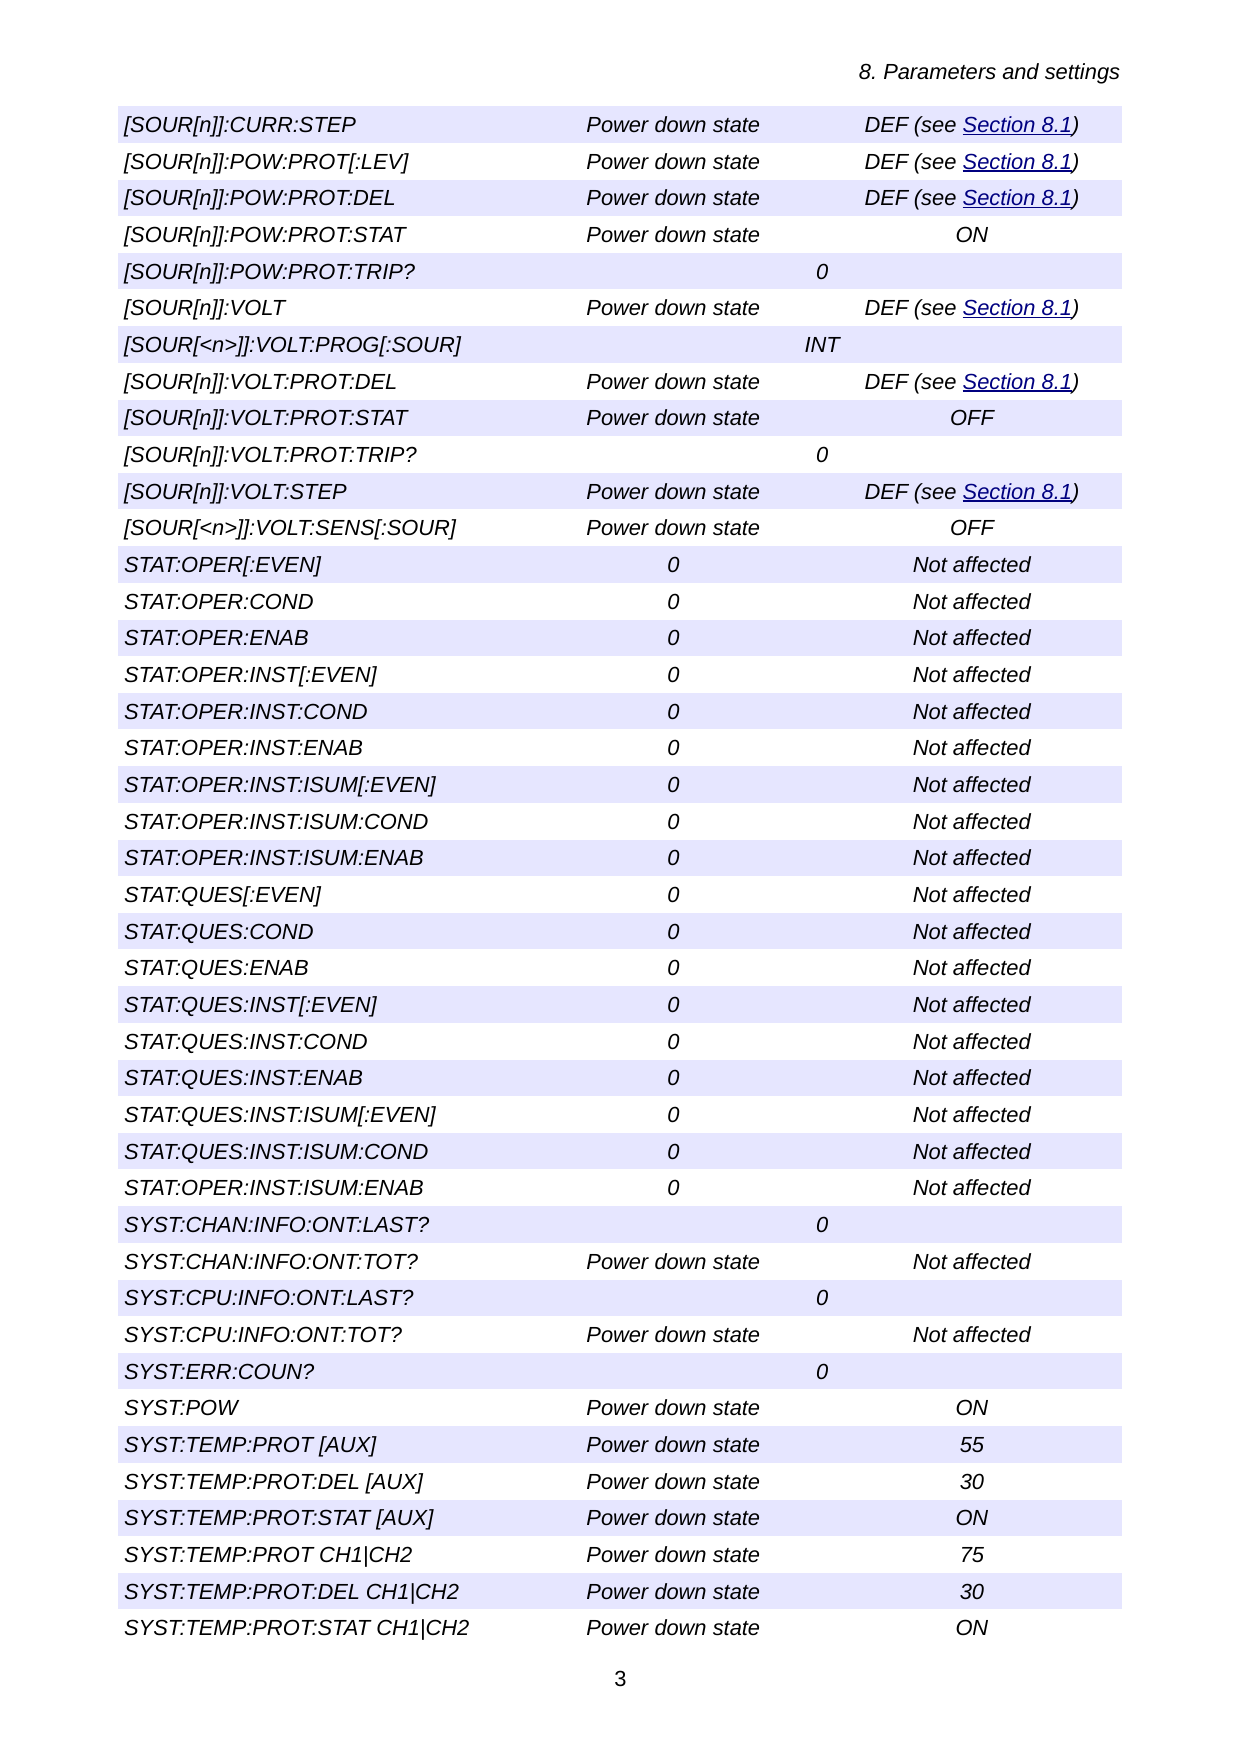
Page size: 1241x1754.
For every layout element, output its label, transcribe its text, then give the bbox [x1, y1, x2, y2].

table_cell Power down state [524, 400, 824, 436]
table_cell 0 [524, 436, 1122, 473]
table_cell Not affected [824, 1023, 1122, 1059]
table_cell DEF (see Section 8.1) [824, 106, 1122, 143]
table_cell Power down state [524, 216, 824, 253]
table_cell Not affected [824, 1133, 1122, 1169]
table_cell [SOUR[n]]:POW:PROT[:LEV] [118, 143, 524, 179]
table_cell 0 [524, 1060, 824, 1096]
table_cell STAT:QUES:INST:ISUM:COND [118, 1133, 524, 1169]
table_cell Power down state [524, 180, 824, 216]
table_cell 30 [824, 1573, 1122, 1609]
table_cell SYST:TEMP:PROT:STAT [AUX] [118, 1500, 524, 1536]
table_cell 0 [524, 546, 824, 583]
table_cell 0 [524, 766, 824, 803]
table_cell STAT:OPER:INST[:EVEN] [118, 656, 524, 693]
table_cell SYST:POW [118, 1390, 524, 1426]
table_cell Not affected [824, 876, 1122, 913]
table_cell Not affected [824, 1243, 1122, 1279]
table_cell SYST:CHAN:INFO:ONT:TOT? [118, 1243, 524, 1279]
table_cell [SOUR[n]]:CURR:STEP [118, 106, 524, 143]
table_cell STAT:QUES:INST:ISUM[:EVEN] [118, 1096, 524, 1133]
table_cell Power down state [524, 1610, 824, 1646]
table_cell SYST:TEMP:PROT:DEL CH1|CH2 [118, 1573, 524, 1609]
table_cell 0 [524, 1206, 1122, 1243]
table_cell 0 [524, 693, 824, 729]
table_cell 0 [524, 253, 1122, 289]
table_cell 0 [524, 1353, 1122, 1389]
table_cell STAT:OPER:INST:ISUM:ENAB [118, 840, 524, 876]
table_cell Power down state [524, 143, 824, 179]
table_cell Not affected [824, 693, 1122, 729]
table_cell OFF [824, 510, 1122, 546]
table_cell Power down state [524, 1573, 824, 1609]
table_cell SYST:TEMP:PROT [AUX] [118, 1426, 524, 1463]
table_cell STAT:QUES[:EVEN] [118, 876, 524, 913]
table_cell DEF (see Section 8.1) [824, 290, 1122, 326]
table_cell Not affected [824, 913, 1122, 949]
table_cell [SOUR[n]]:VOLT [118, 290, 524, 326]
table_cell SYST:TEMP:PROT CH1|CH2 [118, 1536, 524, 1573]
table_cell 0 [524, 1133, 824, 1169]
table_cell SYST:CHAN:INFO:ONT:LAST? [118, 1206, 524, 1243]
table_cell Power down state [524, 1390, 824, 1426]
table_cell STAT:QUES:INST[:EVEN] [118, 986, 524, 1023]
table_cell Power down state [524, 1243, 824, 1279]
table_cell DEF (see Section 8.1) [824, 143, 1122, 179]
table_cell 0 [524, 1170, 824, 1206]
table_cell Not affected [824, 730, 1122, 766]
table_cell STAT:QUES:INST:COND [118, 1023, 524, 1059]
table_cell 0 [524, 1280, 1122, 1316]
table_cell Not affected [824, 1060, 1122, 1096]
table_cell Not affected [824, 1316, 1122, 1353]
table_cell ON [824, 216, 1122, 253]
table_cell 0 [524, 1023, 824, 1059]
table_cell STAT:OPER:INST:ENAB [118, 730, 524, 766]
table_cell STAT:OPER:INST:COND [118, 693, 524, 729]
table_cell 0 [524, 803, 824, 839]
table_cell [SOUR[n]]:POW:PROT:DEL [118, 180, 524, 216]
table_cell 0 [524, 730, 824, 766]
table_cell STAT:OPER[:EVEN] [118, 546, 524, 583]
table_cell [SOUR[n]]:POW:PROT:STAT [118, 216, 524, 253]
table_cell Not affected [824, 1170, 1122, 1206]
table_cell Power down state [524, 290, 824, 326]
table_cell Not affected [824, 986, 1122, 1023]
table_cell 75 [824, 1536, 1122, 1573]
table_cell 0 [524, 986, 824, 1023]
table_cell STAT:OPER:COND [118, 583, 524, 619]
table_cell Not affected [824, 583, 1122, 619]
table_cell STAT:OPER:INST:ISUM:ENAB [118, 1170, 524, 1206]
table_cell 0 [524, 1096, 824, 1133]
table_cell Not affected [824, 766, 1122, 803]
table_cell 55 [824, 1426, 1122, 1463]
table_cell Power down state [524, 1426, 824, 1463]
table_cell SYST:TEMP:PROT:DEL [AUX] [118, 1463, 524, 1499]
table_cell OFF [824, 400, 1122, 436]
table_cell Not affected [824, 1096, 1122, 1133]
table_cell Not affected [824, 950, 1122, 986]
table_cell Not affected [824, 656, 1122, 693]
table_cell 0 [524, 913, 824, 949]
table_cell [SOUR[n]]:VOLT:STEP [118, 473, 524, 509]
table_cell SYST:CPU:INFO:ONT:LAST? [118, 1280, 524, 1316]
table_cell 0 [524, 620, 824, 656]
table_cell 0 [524, 950, 824, 986]
table_cell ON [824, 1500, 1122, 1536]
table_cell 0 [524, 583, 824, 619]
table_cell [SOUR[<n>]]:VOLT:PROG[:SOUR] [118, 326, 524, 363]
table_cell 0 [524, 656, 824, 693]
table_cell 0 [524, 840, 824, 876]
table_cell DEF (see Section 8.1) [824, 473, 1122, 509]
table_cell STAT:QUES:COND [118, 913, 524, 949]
table_cell 0 [524, 876, 824, 913]
table_cell Power down state [524, 363, 824, 399]
table_cell [SOUR[n]]:VOLT:PROT:TRIP? [118, 436, 524, 473]
table_cell Power down state [524, 1500, 824, 1536]
table_cell STAT:OPER:INST:ISUM:COND [118, 803, 524, 839]
table_cell Not affected [824, 620, 1122, 656]
table_cell STAT:OPER:ENAB [118, 620, 524, 656]
table_cell SYST:ERR:COUN? [118, 1353, 524, 1389]
table_cell 30 [824, 1463, 1122, 1499]
table_cell Not affected [824, 803, 1122, 839]
table_cell Not affected [824, 546, 1122, 583]
table_cell ON [824, 1390, 1122, 1426]
table_cell [SOUR[n]]:POW:PROT:TRIP? [118, 253, 524, 289]
table_cell Power down state [524, 106, 824, 143]
table_cell Power down state [524, 1463, 824, 1499]
table_cell ON [824, 1610, 1122, 1646]
table_cell STAT:QUES:ENAB [118, 950, 524, 986]
table_cell [SOUR[n]]:VOLT:PROT:DEL [118, 363, 524, 399]
table_cell SYST:CPU:INFO:ONT:TOT? [118, 1316, 524, 1353]
table_cell [SOUR[<n>]]:VOLT:SENS[:SOUR] [118, 510, 524, 546]
table_cell Power down state [524, 1536, 824, 1573]
table_cell STAT:OPER:INST:ISUM[:EVEN] [118, 766, 524, 803]
table_cell [SOUR[n]]:VOLT:PROT:STAT [118, 400, 524, 436]
table_cell DEF (see Section 8.1) [824, 363, 1122, 399]
table_cell DEF (see Section 8.1) [824, 180, 1122, 216]
table_cell Power down state [524, 1316, 824, 1353]
table_cell STAT:QUES:INST:ENAB [118, 1060, 524, 1096]
table_cell INT [524, 326, 1122, 363]
table_cell Power down state [524, 510, 824, 546]
table_cell Power down state [524, 473, 824, 509]
table_cell Not affected [824, 840, 1122, 876]
table_cell SYST:TEMP:PROT:STAT CH1|CH2 [118, 1610, 524, 1646]
